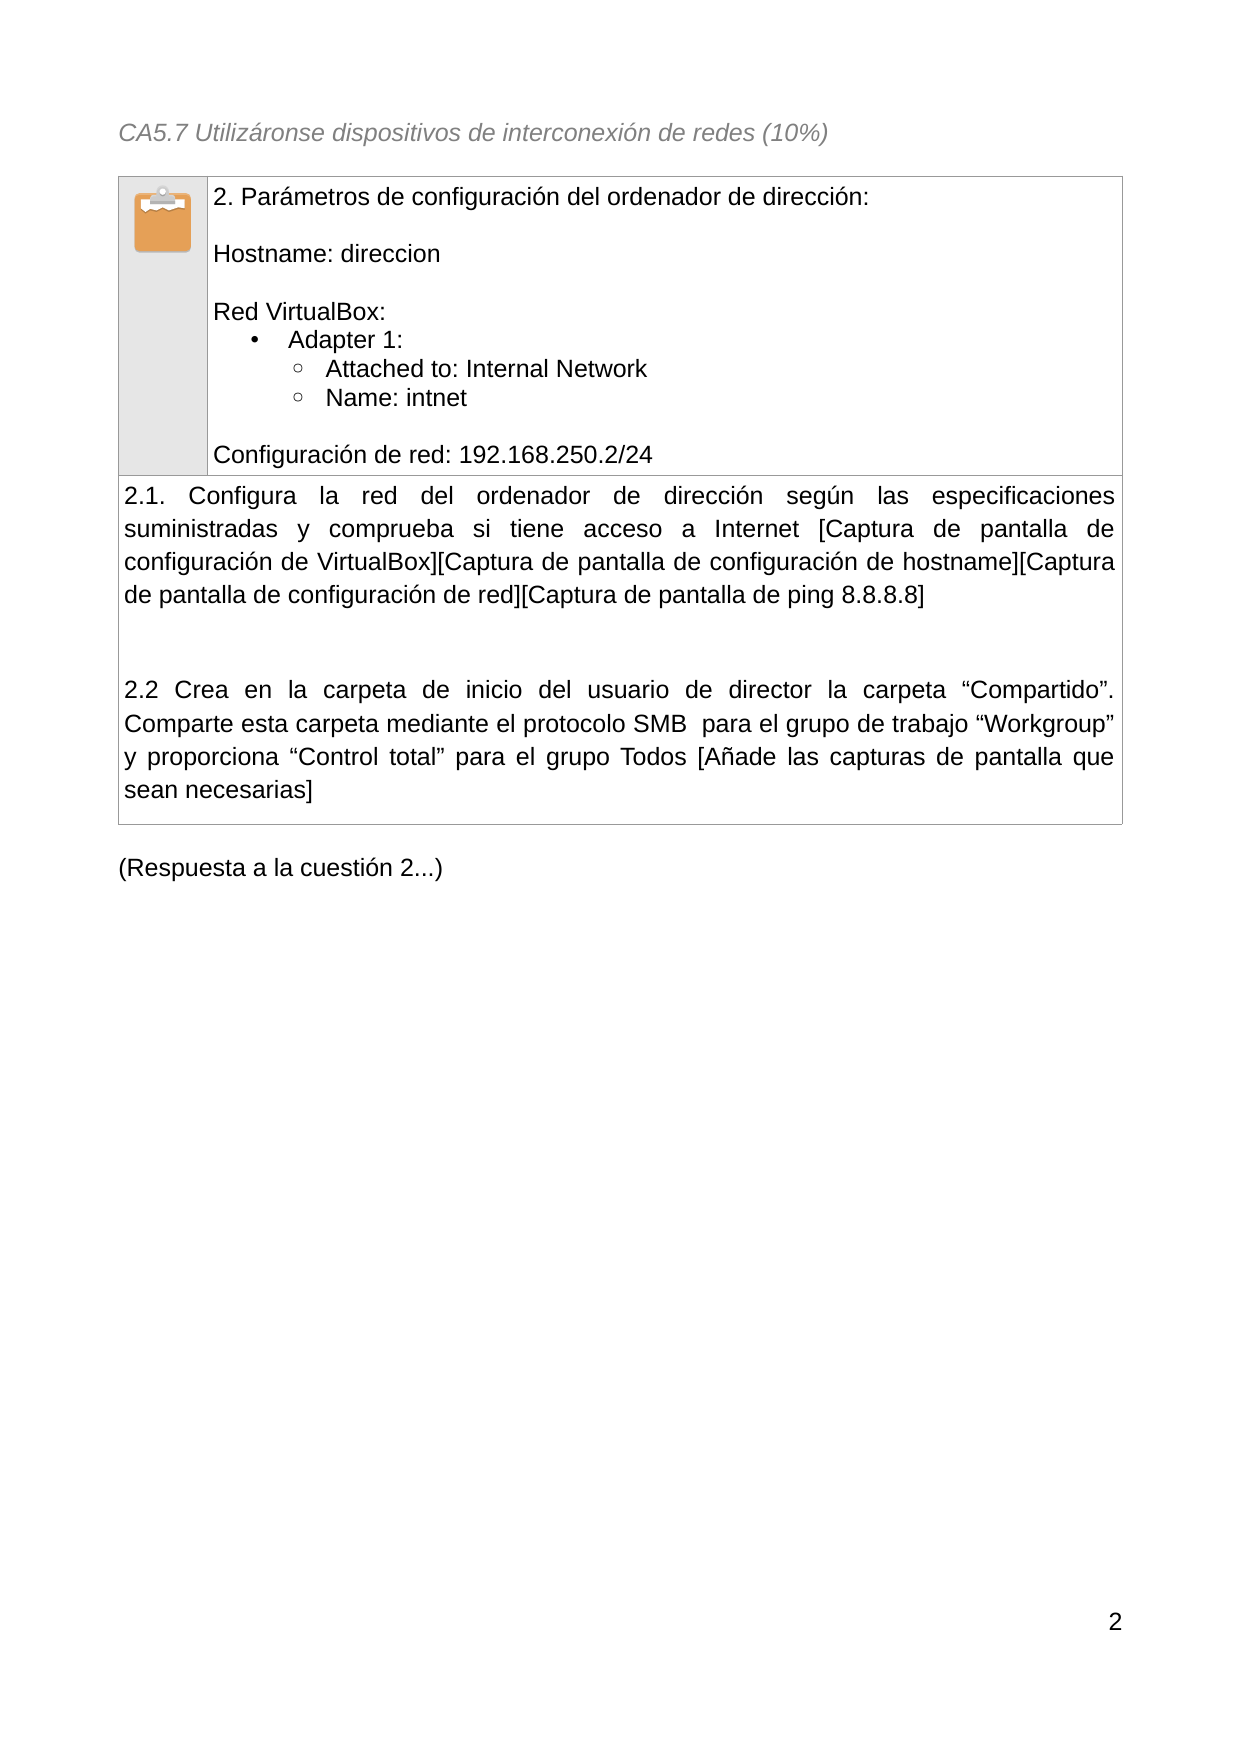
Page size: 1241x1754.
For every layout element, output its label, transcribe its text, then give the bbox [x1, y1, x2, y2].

text (Respuesta a la cuestión 2...) [118, 853, 1122, 881]
table_header 2. Parámetros de configuración del ordenador de dirección: Hostname: direccion Red VirtualBox: Adapter 1: Attached to: Internal Network Name: intnet Configuración de red: 192.168.250.2/24 [208, 177, 1122, 475]
table_header [119, 177, 207, 475]
table_cell 2.1. Configura la red del ordenador de dirección según las especificaciones suministradas y comprueba si tiene acceso a Internet [Captura de pantalla de configuración de VirtualBox][Captura de pantalla de configuración de hostname][Captura de pantalla de configuración de red][Captura de pantalla de ping 8.8.8.8] 2.2 Crea en la carpeta de inicio del usuario de director la carpeta “Compartido”. Comparte esta carpeta mediante el protocolo SMB para el grupo de trabajo “Workgroup” y proporciona “Control total” para el grupo Todos [Añade las capturas de pantalla que sean necesarias] [119, 476, 1122, 824]
text CA5.7 Utilizáronse dispositivos de interconexión de redes (10%) [118, 118, 1122, 147]
